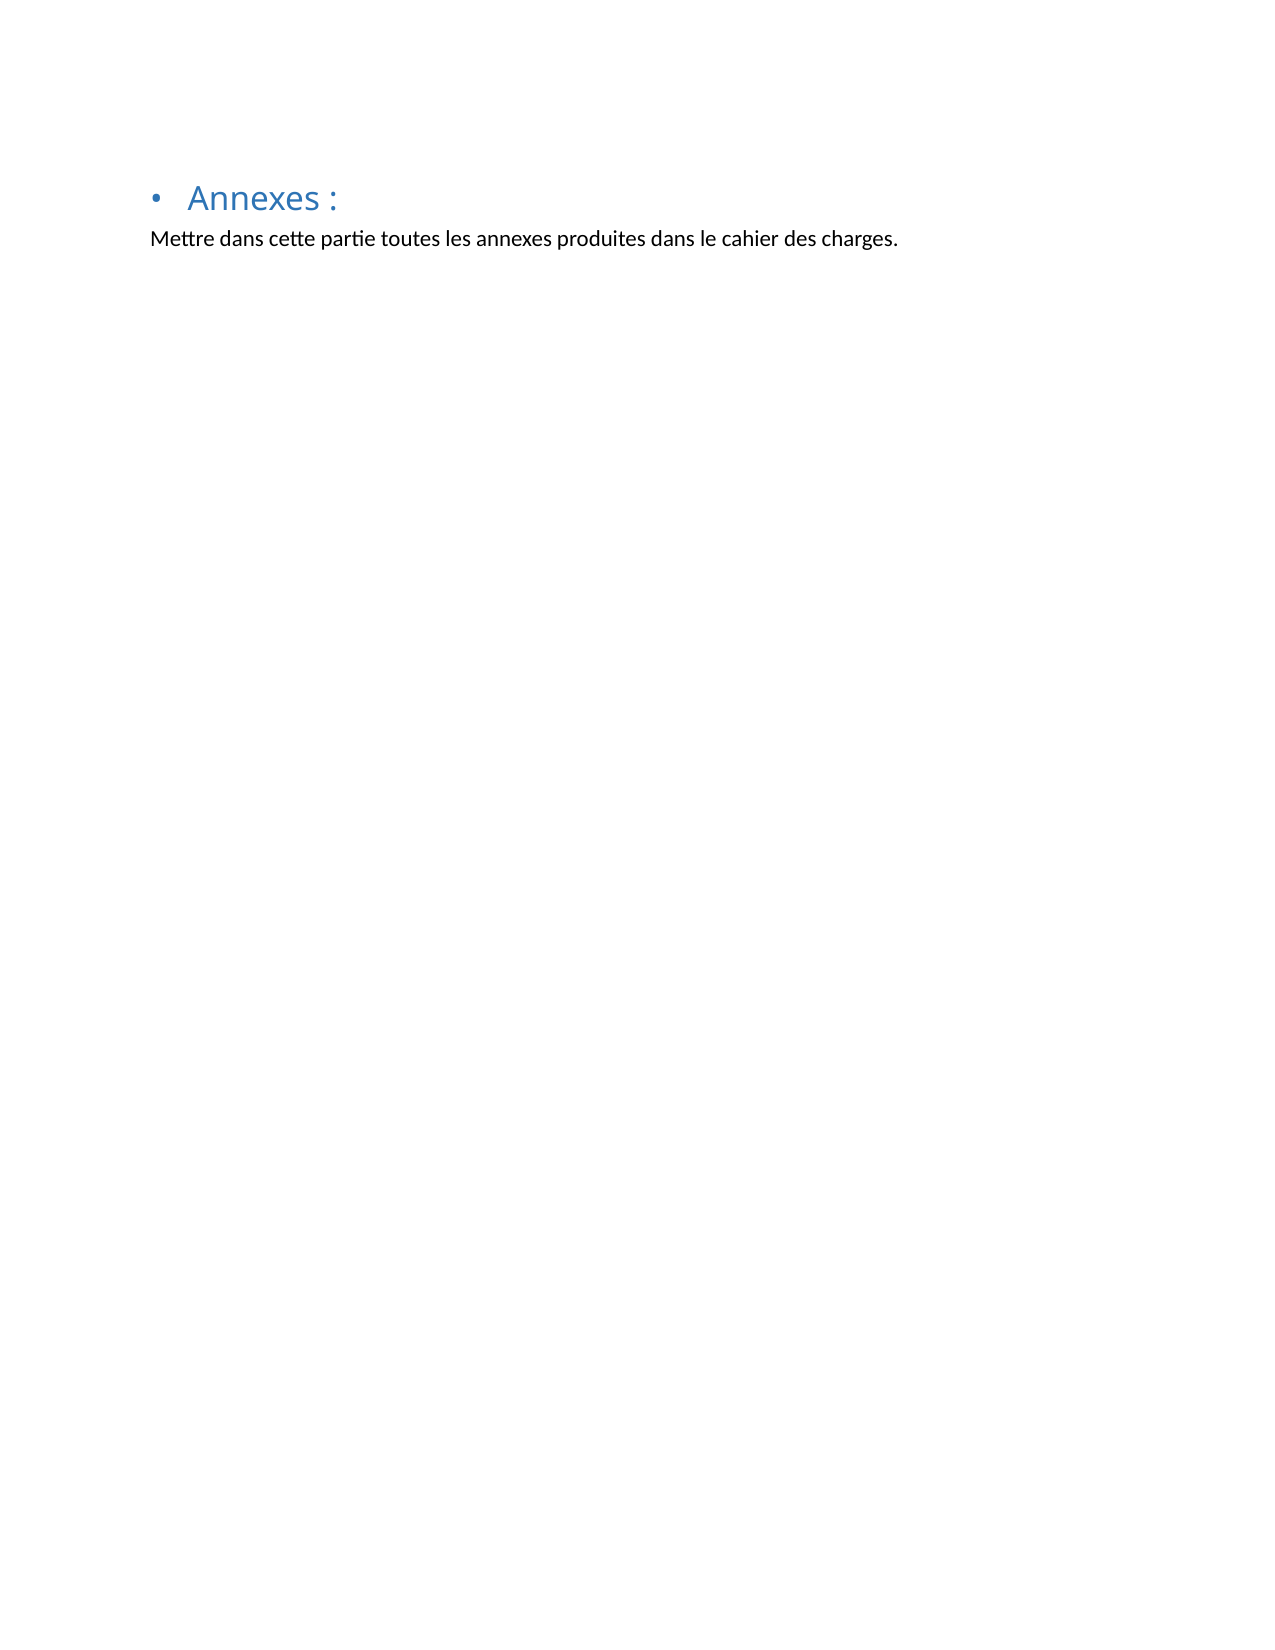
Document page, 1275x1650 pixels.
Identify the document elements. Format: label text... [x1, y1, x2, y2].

text Mettre dans cette partie toutes les annexes produites dans le cahier des charges. [150, 224, 1125, 252]
list Annexes : [150, 175, 1125, 220]
